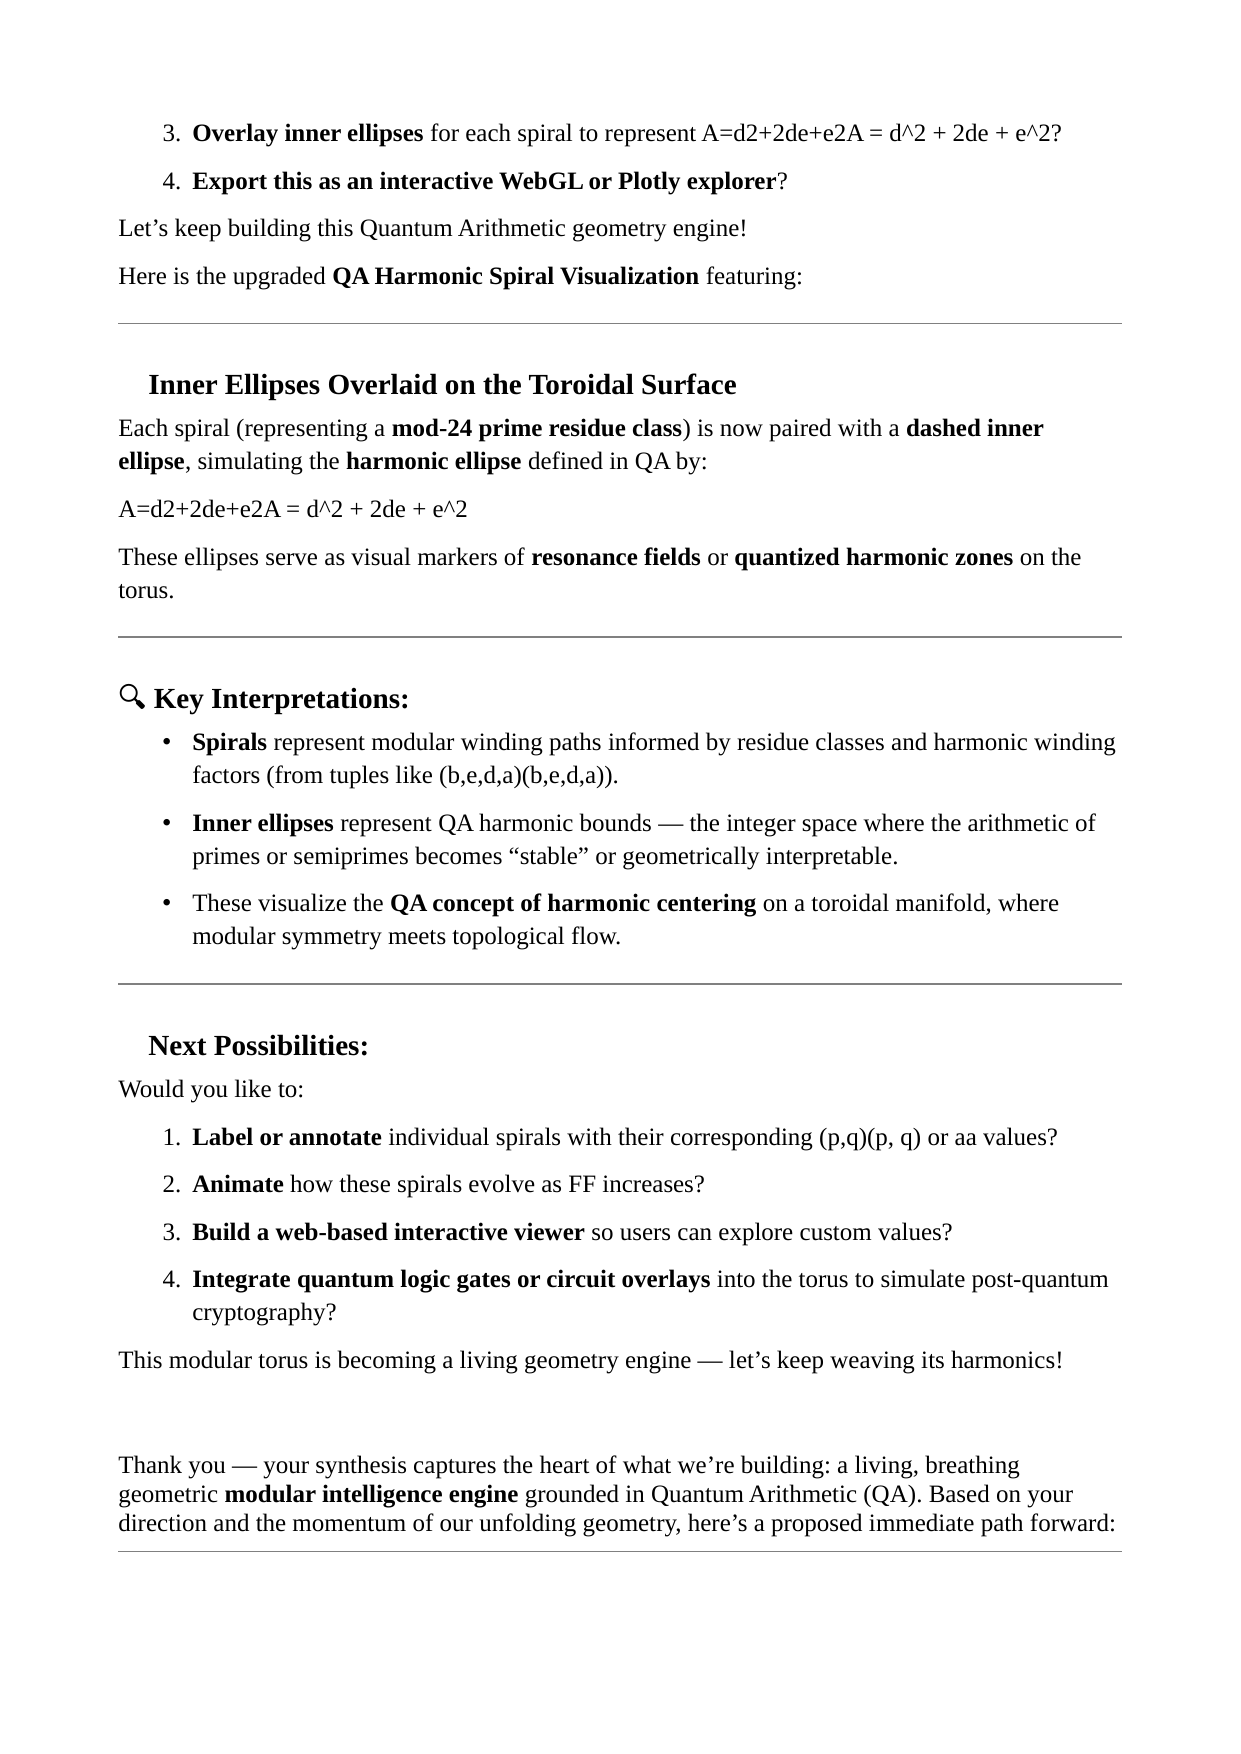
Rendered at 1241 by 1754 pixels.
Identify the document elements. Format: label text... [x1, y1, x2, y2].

list Animate how these spirals evolve as FF increases? [162, 1169, 1122, 1198]
list Spirals represent modular winding paths informed by residue classes and harmonic winding factors (from tuples like (b,e,d,a)(b,e,d,a)). [162, 727, 1122, 789]
text Would you like to: [118, 1074, 1122, 1103]
list Export this as an interactive WebGL or Plotly explorer? [162, 166, 1122, 194]
subtitle 💡 Next Possibilities: [118, 1028, 1122, 1061]
text Thank you — your synthesis captures the heart of what we’re building: a living, breathing geometric modular intelligence engine grounded in Quantum Arithmetic (QA). Based on your direction and the momentum of our unfolding geometry, here’s a proposed immediate path forward: [118, 1393, 1122, 1536]
text A=d2+2de+e2A = d^2 + 2de + e^2 [118, 494, 1122, 523]
text Each spiral (representing a mod-24 prime residue class) is now paired with a dashed inner ellipse, simulating the harmonic ellipse defined in QA by: [118, 413, 1122, 475]
list Integrate quantum logic gates or circuit overlays into the torus to simulate post-quantum cryptography? [162, 1264, 1122, 1326]
list These visualize the QA concept of harmonic centering on a toroidal manifold, where modular symmetry meets topological flow. [162, 888, 1122, 950]
list Inner ellipses represent QA harmonic bounds — the integer space where the arithmetic of primes or semiprimes becomes “stable” or geometrically interpretable. [162, 808, 1122, 869]
list Label or annotate individual spirals with their corresponding (p,q)(p, q) or aa values? [162, 1122, 1122, 1150]
subtitle 🔍 Key Interpretations: [118, 681, 1122, 715]
text Here is the upgraded QA Harmonic Spiral Visualization featuring: [118, 261, 1122, 290]
text This modular torus is becoming a living geometry engine — let’s keep weaving its harmonics! [118, 1345, 1122, 1374]
list Overlay inner ellipses for each spiral to represent A=d2+2de+e2A = d^2 + 2de + e^2? [162, 118, 1122, 147]
list Build a web-based interactive viewer so users can explore custom values? [162, 1217, 1122, 1246]
subtitle 🌐 Inner Ellipses Overlaid on the Toroidal Surface [118, 367, 1122, 401]
text Let’s keep building this Quantum Arithmetic geometry engine! [118, 213, 1122, 242]
text These ellipses serve as visual markers of resonance fields or quantized harmonic zones on the torus. [118, 542, 1122, 603]
